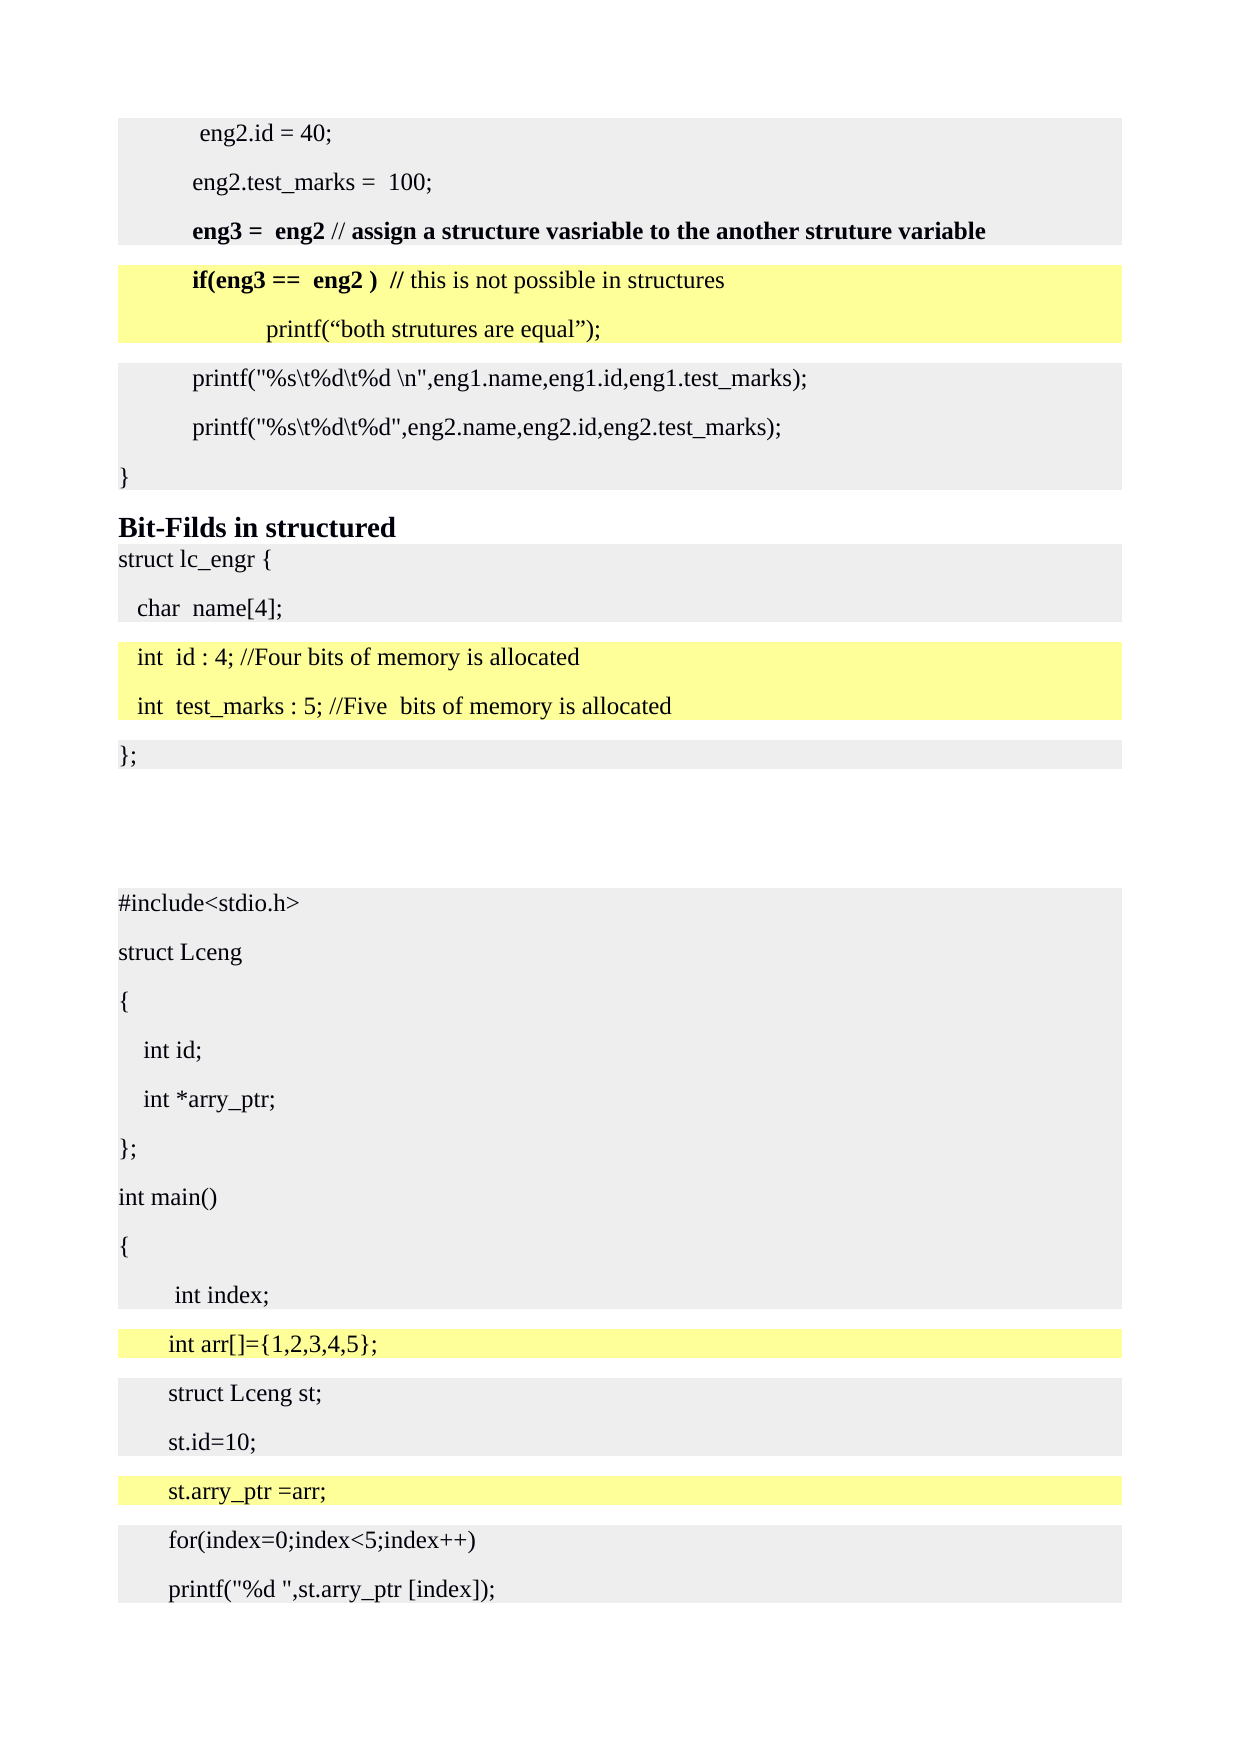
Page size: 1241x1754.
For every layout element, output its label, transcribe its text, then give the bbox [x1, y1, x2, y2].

text #include<stdio.h> [118, 888, 1122, 916]
text st.arry_ptr =arr; [118, 1476, 1122, 1505]
text for(index=0;index<5;index++) [118, 1525, 1122, 1554]
text struct Lceng st; [118, 1378, 1122, 1407]
text } [118, 462, 1122, 490]
text printf(“both strutures are equal”); [118, 314, 1122, 343]
text { [118, 1231, 1122, 1260]
text int arr[]={1,2,3,4,5}; [118, 1329, 1122, 1358]
text int id : 4; //Four bits of memory is allocated [118, 642, 1122, 671]
text { [118, 986, 1122, 1014]
text st.id=10; [118, 1427, 1122, 1456]
text if(eng3 == eng2 ) // this is not possible in structures [118, 265, 1122, 294]
text char name[4]; [118, 593, 1122, 622]
text eng2.id = 40; [118, 118, 1122, 147]
text struct Lceng [118, 937, 1122, 965]
text struct lc_engr { [118, 544, 1122, 573]
text }; [118, 1133, 1122, 1162]
text }; [118, 740, 1122, 769]
text printf("%s\t%d\t%d",eng2.name,eng2.id,eng2.test_marks); [118, 412, 1122, 441]
text eng2.test_marks = 100; [118, 167, 1122, 196]
text int index; [118, 1280, 1122, 1309]
text int id; [118, 1035, 1122, 1063]
text eng3 = eng2 // assign a structure vasriable to the another struture variable [118, 216, 1122, 245]
text printf("%d ",st.arry_ptr [index]); [118, 1574, 1122, 1603]
text Bit-Filds in structured [118, 511, 1122, 544]
text int test_marks : 5; //Five bits of memory is allocated [118, 691, 1122, 720]
text int main() [118, 1182, 1122, 1211]
text printf("%s\t%d\t%d \n",eng1.name,eng1.id,eng1.test_marks); [118, 363, 1122, 392]
text int *arry_ptr; [118, 1084, 1122, 1113]
